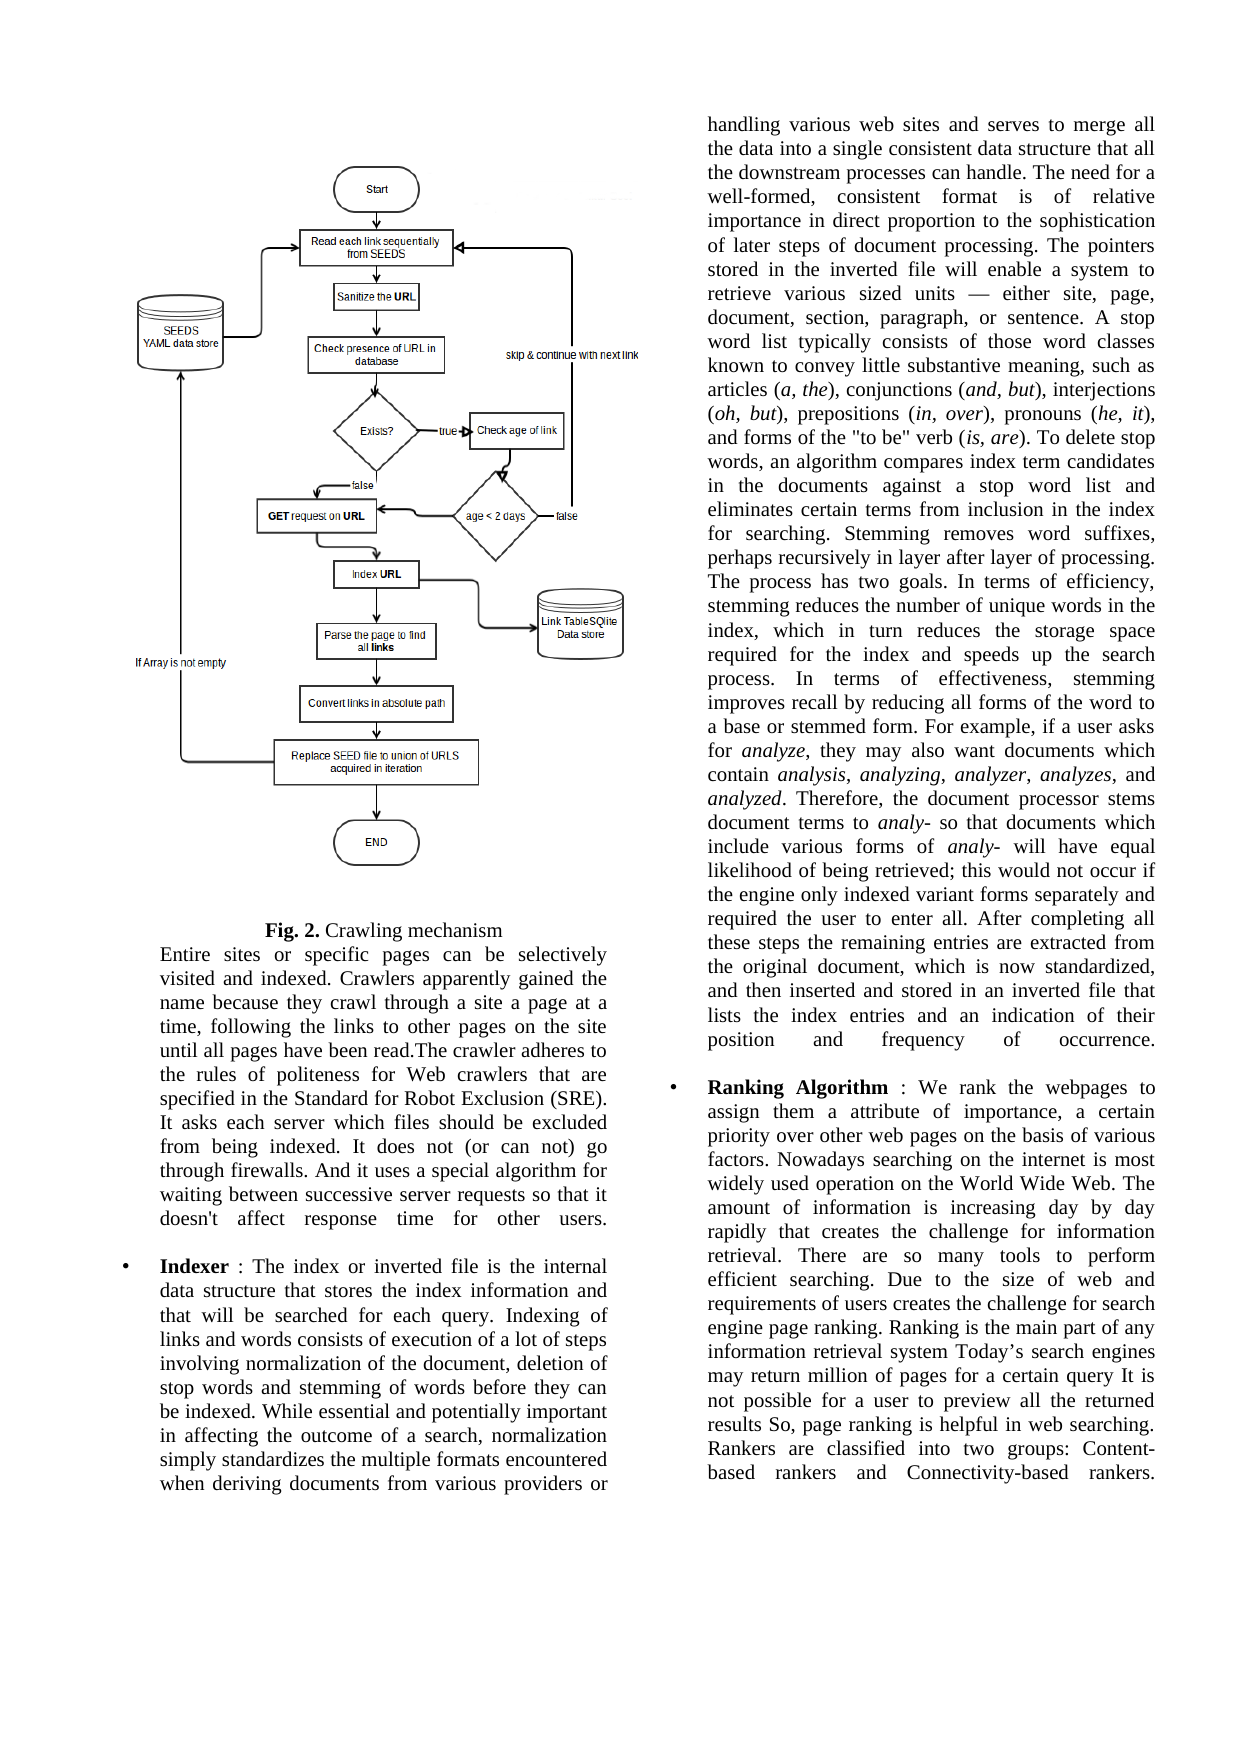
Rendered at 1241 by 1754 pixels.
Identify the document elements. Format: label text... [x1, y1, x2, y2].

list Fig. 2. Crawling mechanism [122, 112, 608, 942]
list handling various web sites and serves to merge all the data into a single consistent data structure that all the downstream processes can handle. The need for a well-formed, consistent format is of relative importance in direct proportion to the sophistication of later steps of document processing. The pointers stored in the inverted file will enable a system to retrieve various sized units — either site, page, document, section, paragraph, or sentence. A stop word list typically consists of those word classes known to convey little substantive meaning, such as articles (a, the), conjunctions (and, but), interjections (oh, but), prepositions (in, over), pronouns (he, it), and forms of the "to be" verb (is, are). To delete stop words, an algorithm compares index term candidates in the documents against a stop word list and eliminates certain terms from inclusion in the index for searching. Stemming removes word suffixes, perhaps recursively in layer after layer of processing. The process has two goals. In terms of efficiency, stemming reduces the number of unique words in the index, which in turn reduces the storage space required for the index and speeds up the search process. In terms of effectiveness, stemming improves recall by reducing all forms of the word to a base or stemmed form. For example, if a user asks for analyze, they may also want documents which contain analysis, analyzing, analyzer, analyzes, and analyzed. Therefore, the document processor stems document terms to analy- so that documents which include various forms of analy- will have equal likelihood of being retrieved; this would not occur if the engine only indexed variant forms separately and required the user to enter all. After completing all these steps the remaining entries are extracted from the original document, which is now standardized, and then inserted and stored in an inverted file that lists the index entries and an indication of their position and frequency of occurrence. [670, 112, 1156, 1075]
list Indexer : The index or inverted file is the internal data structure that stores the index information and that will be searched for each query. Indexing of links and words consists of execution of a lot of steps involving normalization of the document, deletion of stop words and stemming of words before they can be indexed. While essential and potentially important in affecting the outcome of a search, normalization simply standardizes the multiple formats encountered when deriving documents from various providers or [122, 1254, 608, 1495]
picture [136, 165, 639, 870]
list Entire sites or specific pages can be selectively visited and indexed. Crawlers apparently gained the name because they crawl through a site a page at a time, following the links to other pages on the site until all pages have been read.The crawler adheres to the rules of politeness for Web crawlers that are specified in the Standard for Robot Exclusion (SRE). It asks each server which files should be excluded from being indexed. It does not (or can not) go through firewalls. And it uses a special algorithm for waiting between successive server requests so that it doesn't affect response time for other users. [122, 942, 608, 1254]
list Ranking Algorithm : We rank the webpages to assign them a attribute of importance, a certain priority over other web pages on the basis of various factors. Nowadays searching on the internet is most widely used operation on the World Wide Web. The amount of information is increasing day by day rapidly that creates the challenge for information retrieval. There are so many tools to perform efficient searching. Due to the size of web and requirements of users creates the challenge for search engine page ranking. Ranking is the main part of any information retrieval system Today’s search engines may return million of pages for a certain query It is not possible for a user to preview all the returned results So, page ranking is helpful in web searching. Rankers are classified into two groups: Content-based rankers and Connectivity-based rankers. [670, 1075, 1156, 1484]
